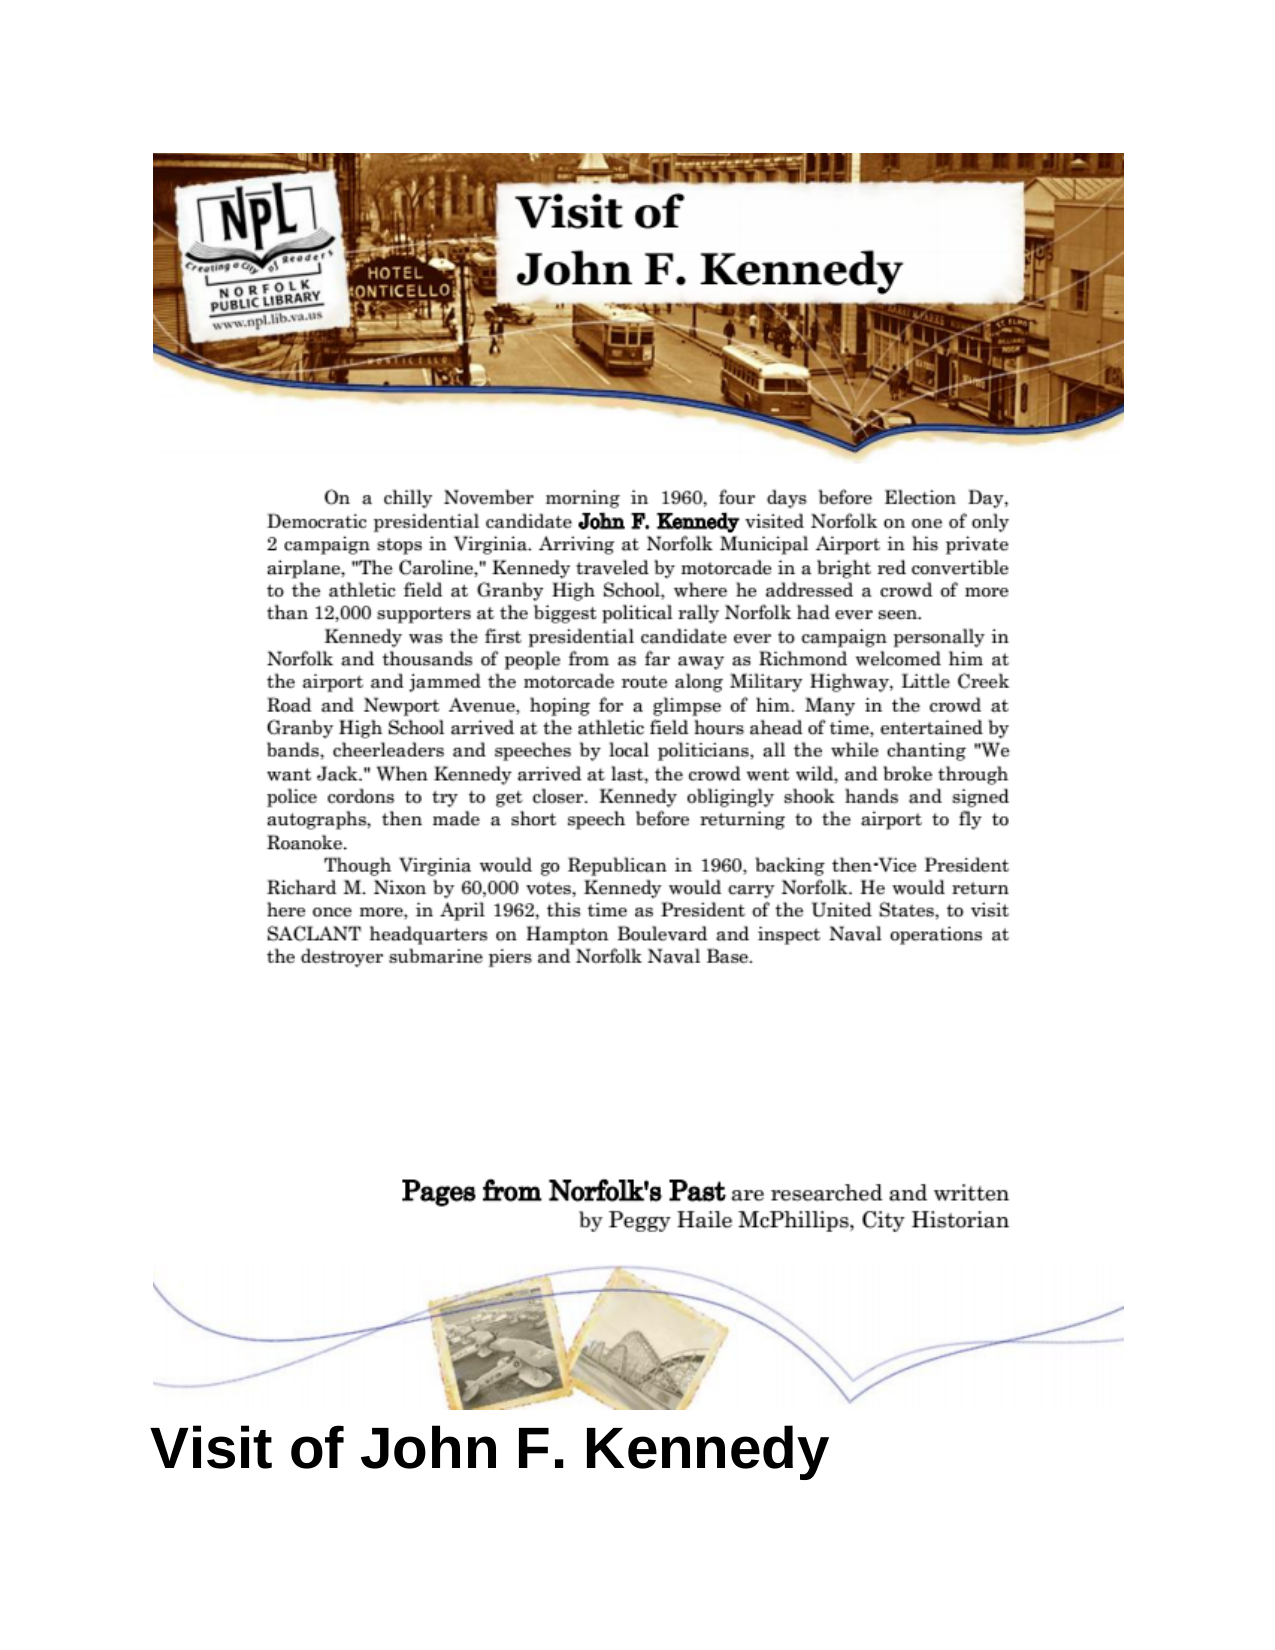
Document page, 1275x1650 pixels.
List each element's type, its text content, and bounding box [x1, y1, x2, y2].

text Visit of John F. Kennedy [150, 1416, 1125, 1481]
picture [153, 153, 1124, 1410]
